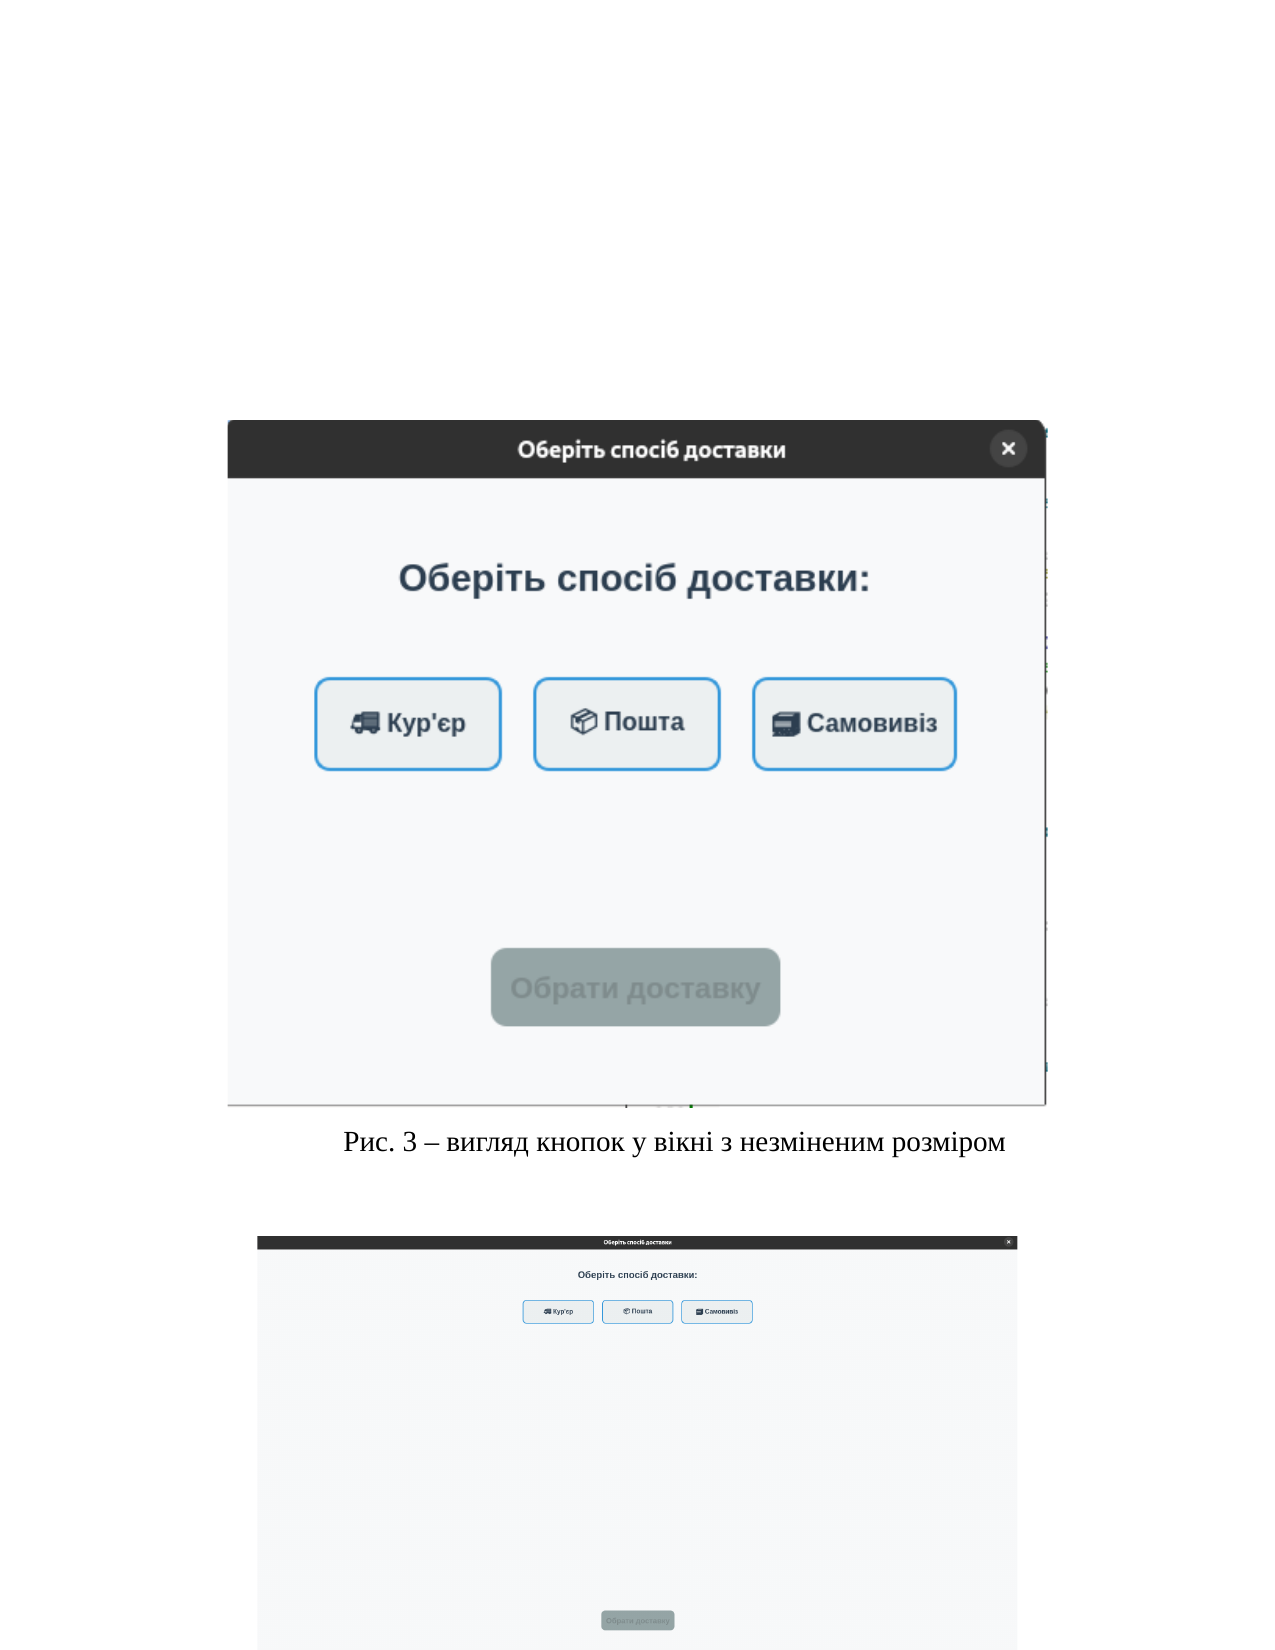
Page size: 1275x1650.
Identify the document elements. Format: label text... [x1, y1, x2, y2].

text Рис. 3 – вигляд кнопок у вікні з незміненим розміром [118, 420, 1157, 1158]
text [1018, 1376, 1157, 1510]
picture [257, 1236, 1018, 1650]
picture [227, 420, 1048, 1108]
text [118, 1376, 257, 1510]
